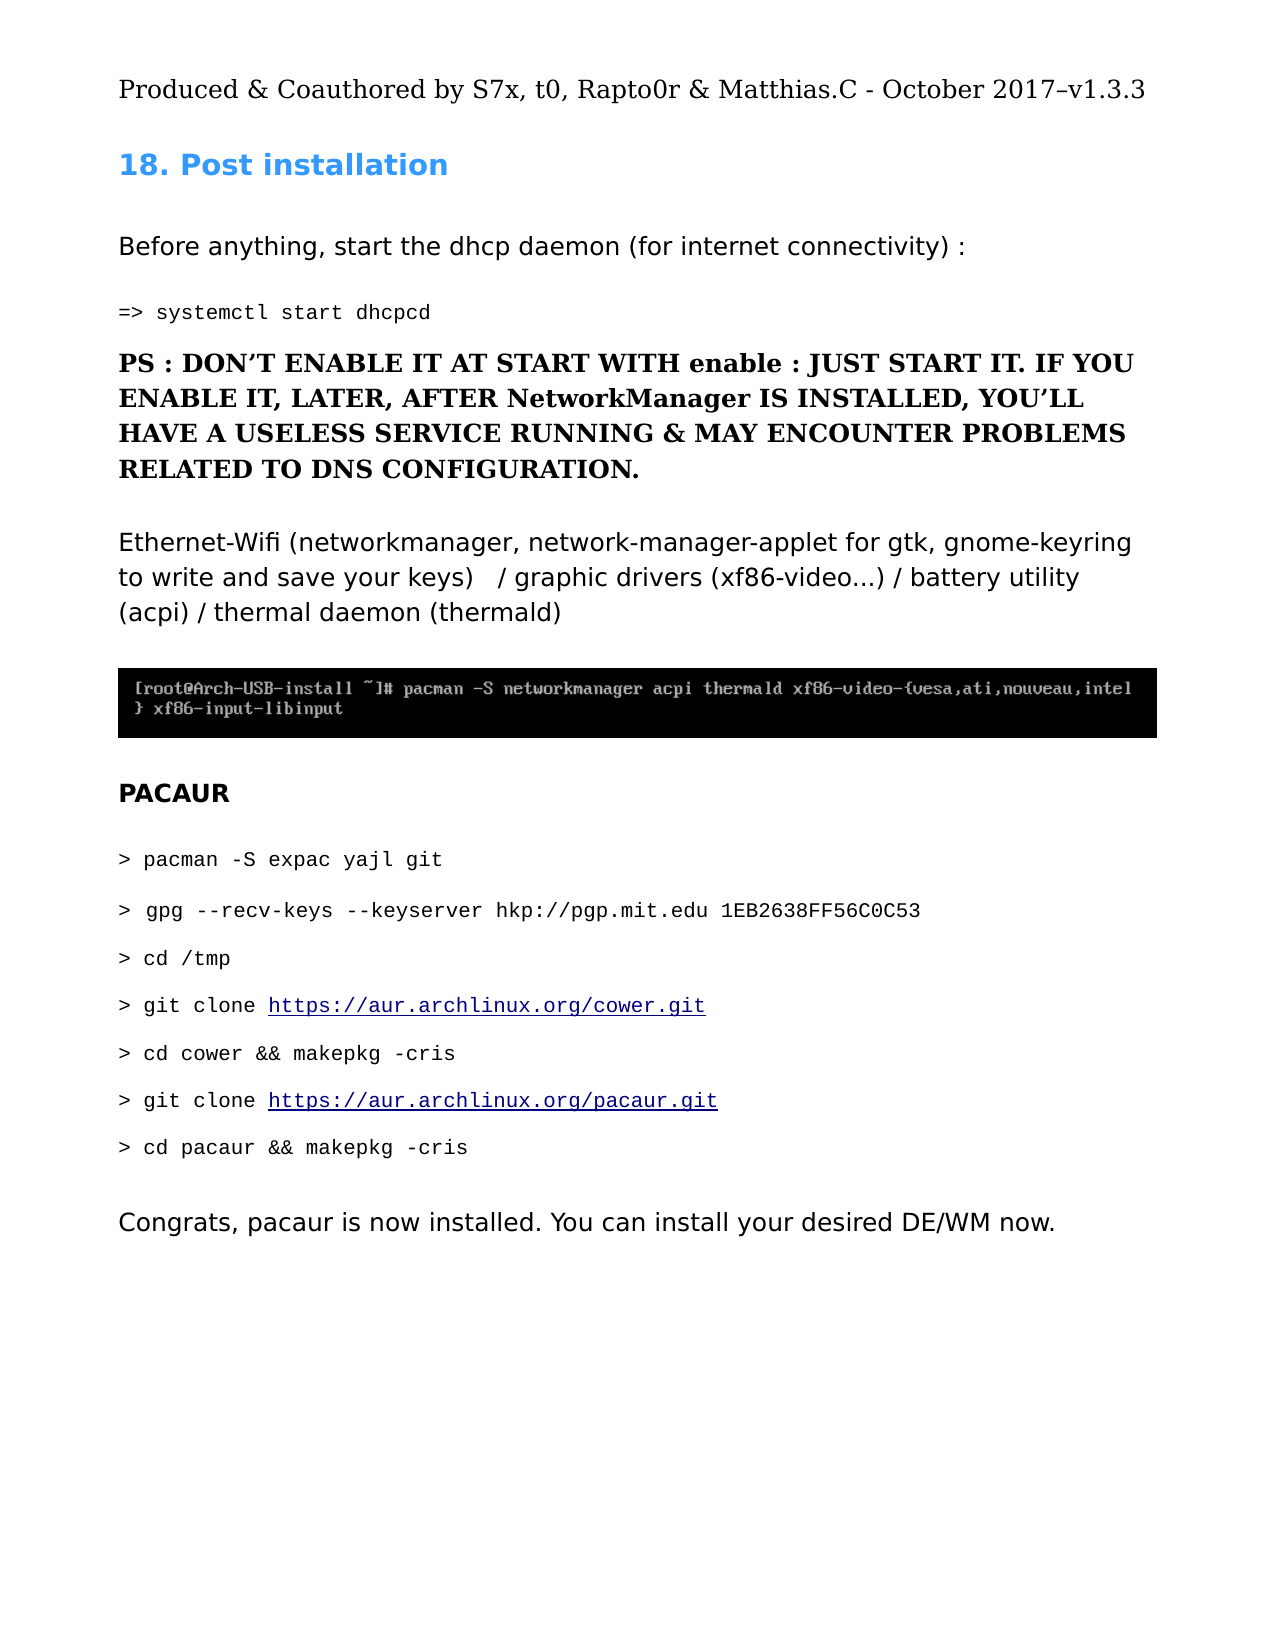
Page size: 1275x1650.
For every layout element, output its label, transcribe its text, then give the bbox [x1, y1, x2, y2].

text Congrats, pacaur is now installed. You can install your desired DE/WM now. [118, 1208, 1157, 1237]
text PS : DON’T ENABLE IT AT START WITH enable : JUST START IT. IF YOU ENABLE IT, LATER, AFTER NetworkManager IS INSTALLED, YOU’LL HAVE A USELESS SERVICE RUNNING & MAY ENCOUNTER PROBLEMS RELATED TO DNS CONFIGURATION. [118, 349, 1157, 484]
text Ethernet-Wifi (networkmanager, network-manager-applet for gtk, gnome-keyring to write and save your keys) / graphic drivers (xf86-video...) / battery utility (acpi) / thermal daemon (thermald) [118, 528, 1157, 627]
text > cd /tmp [118, 948, 1157, 972]
text > cd pacaur && makepkg -cris [118, 1137, 1157, 1161]
text Before anything, start the dhcp daemon (for internet connectivity) : [118, 232, 1157, 261]
picture [118, 668, 1157, 738]
text => systemctl start dhcpcd [118, 302, 1157, 325]
subtitle 18. Post installation [118, 148, 1157, 182]
text > git clone https://aur.archlinux.org/cower.git [118, 995, 1157, 1019]
text PACAUR [118, 779, 1157, 808]
text > git clone https://aur.archlinux.org/pacaur.git [118, 1090, 1157, 1114]
text > pacman -S expac yajl git [118, 849, 1157, 872]
text > cd cower && makepkg -cris [118, 1043, 1157, 1066]
text > gpg --recv-keys --keyserver hkp://pgp.mit.edu 1EB2638FF56C0C53 [118, 896, 1157, 924]
